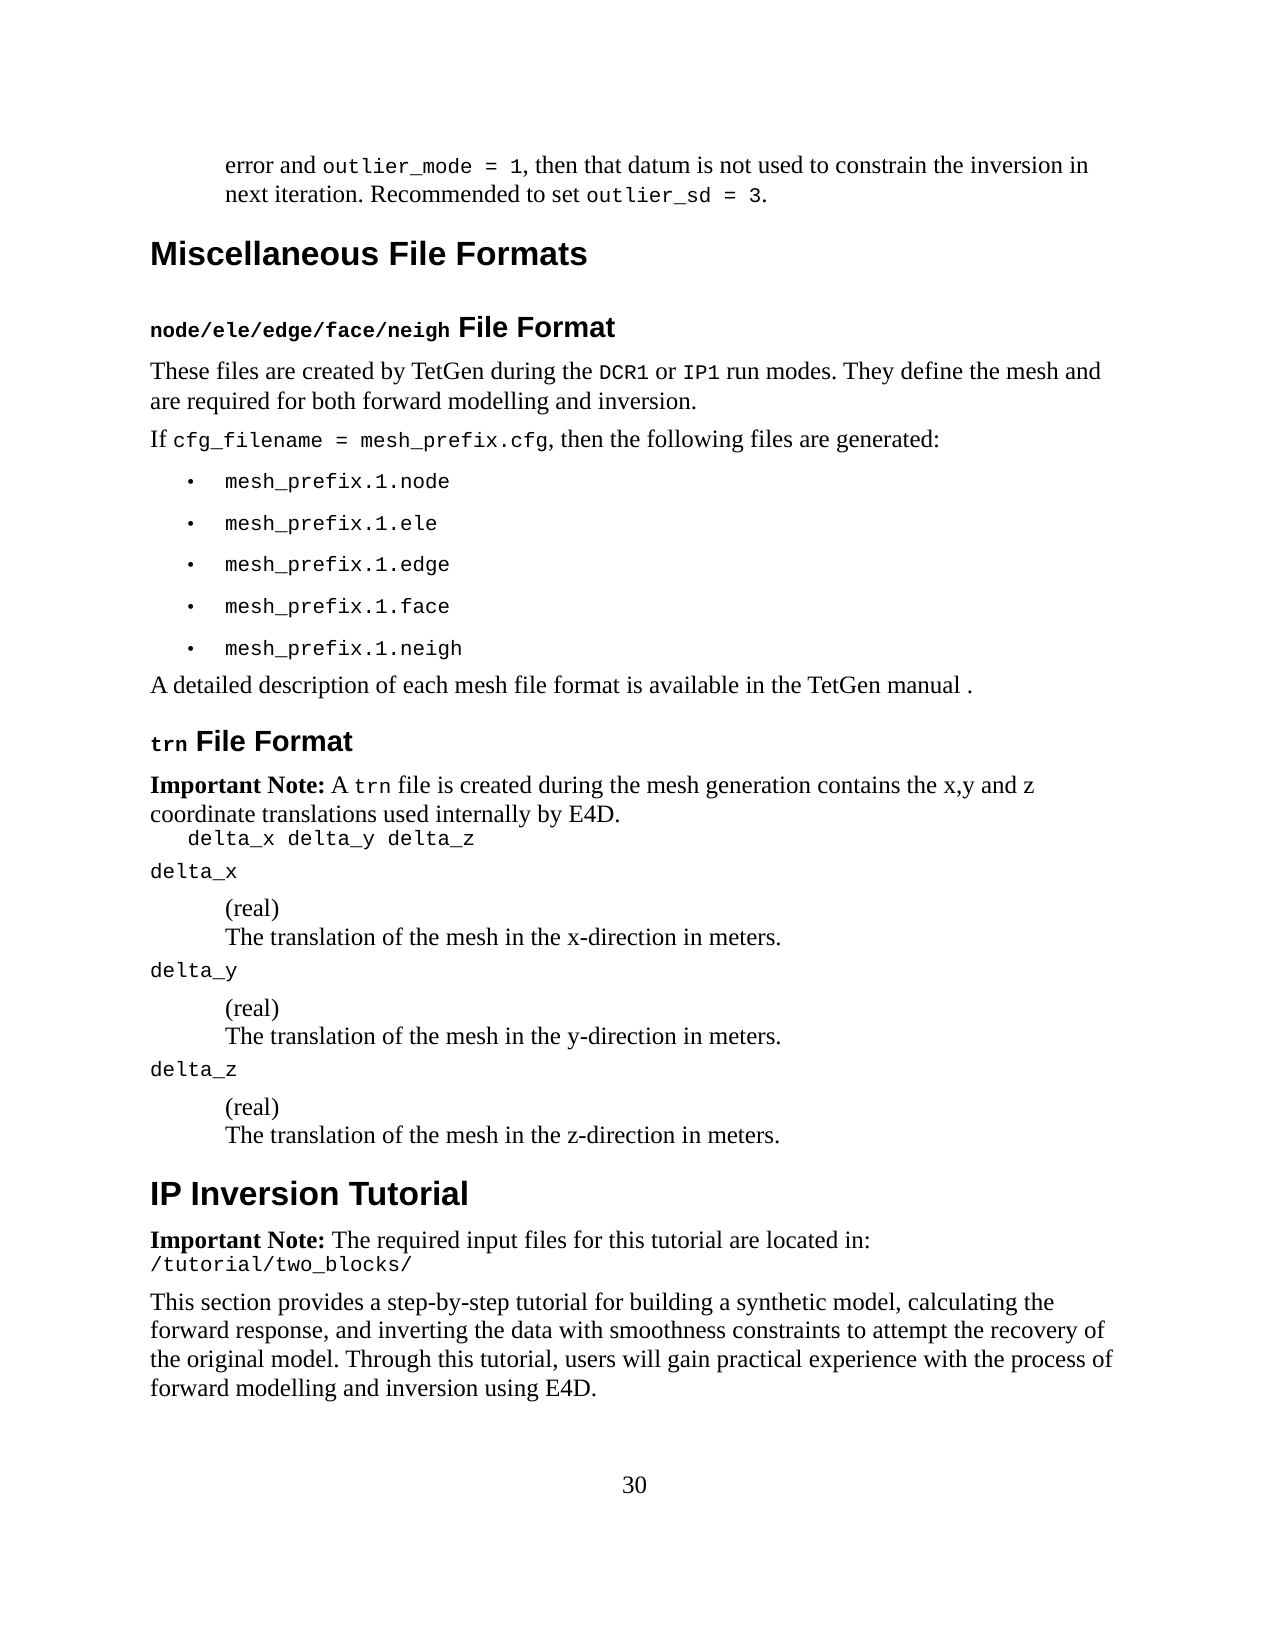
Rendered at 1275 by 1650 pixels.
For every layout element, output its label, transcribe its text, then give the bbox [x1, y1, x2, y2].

text delta_z [150, 1059, 1125, 1083]
text Important Note: The required input files for this tutorial are located in: /tutorial/two_blocks/ [150, 1225, 1125, 1278]
subtitle trn File Format [150, 724, 1125, 757]
text (real) The translation of the mesh in the z-direction in meters. [225, 1092, 1125, 1149]
text Important Note: A trn file is created during the mesh generation contains the x,y and z coordinate translations used internally by E4D. [150, 770, 1125, 828]
list mesh_prefix.1.node [187, 471, 1125, 495]
text (real) The translation of the mesh in the y-direction in meters. [225, 993, 1125, 1050]
text error and outlier_mode = 1, then that datum is not used to constrain the inversion in next iteration. Recommended to set outlier_sd = 3. [225, 150, 1125, 209]
list mesh_prefix.1.face [187, 596, 1125, 619]
text If cfg_filename = mesh_prefix.cfg, then the following files are generated: [150, 424, 1125, 453]
text This section provides a step-by-step tutorial for building a synthetic model, calculating the forward response, and inverting the data with smoothness constraints to attempt the recovery of the original model. Through this tutorial, users will gain practical experience with the process of forward modelling and inversion using E4D. [150, 1287, 1125, 1402]
subtitle node/ele/edge/face/neigh File Format [150, 310, 1125, 344]
list mesh_prefix.1.ele [187, 513, 1125, 536]
list mesh_prefix.1.edge [187, 554, 1125, 578]
text delta_x delta_y delta_z [150, 828, 1125, 852]
text delta_y [150, 960, 1125, 984]
text delta_x [150, 861, 1125, 884]
subtitle Miscellaneous File Formats [150, 234, 1125, 273]
text These files are created by TetGen during the DCR1 or IP1 run modes. They define the mesh and are required for both forward modelling and inversion. [150, 356, 1125, 415]
text A detailed description of each mesh file format is available in the TetGen manual . [150, 670, 1125, 699]
subtitle IP Inversion Tutorial [150, 1174, 1125, 1213]
list mesh_prefix.1.neigh [187, 637, 1125, 661]
text (real) The translation of the mesh in the x-direction in meters. [225, 893, 1125, 951]
